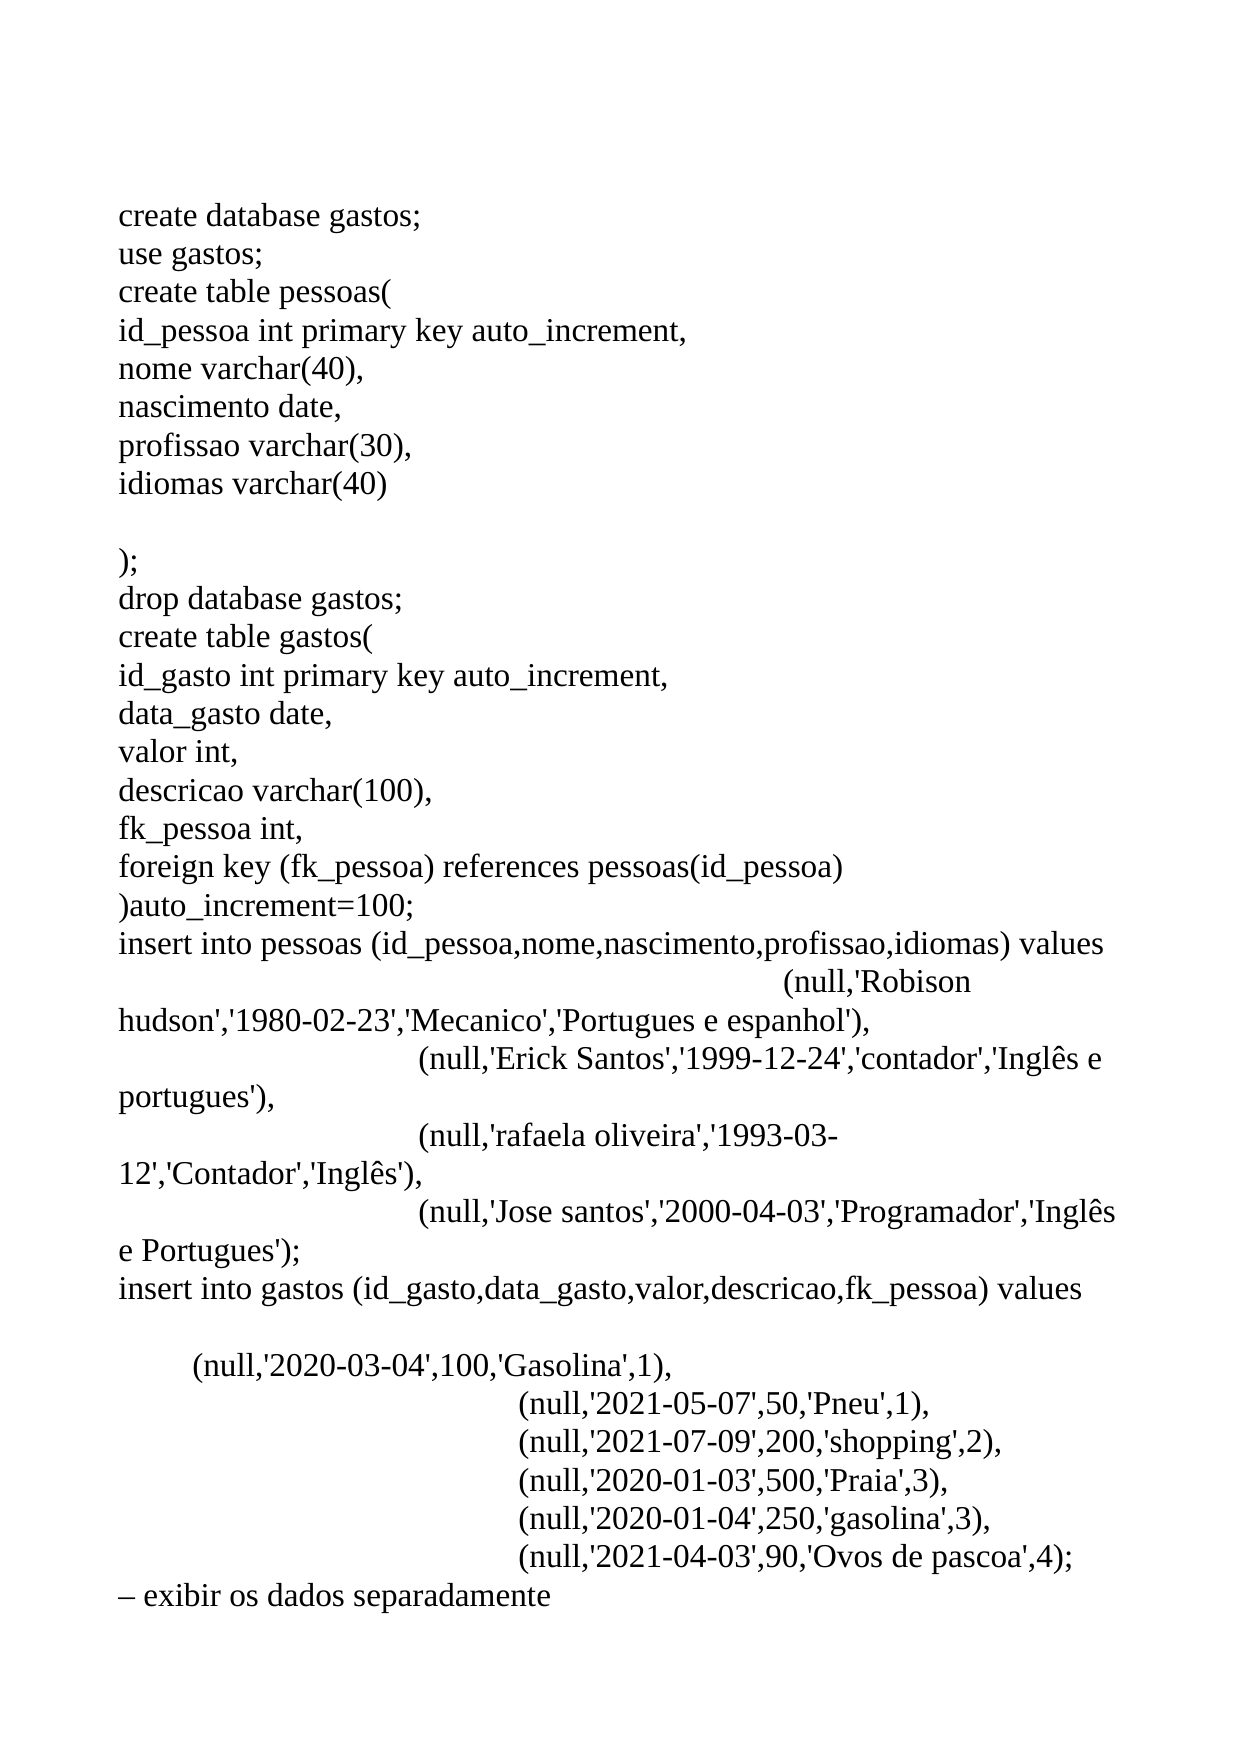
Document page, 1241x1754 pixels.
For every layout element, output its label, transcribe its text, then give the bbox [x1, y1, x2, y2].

text (null,'Jose santos','2000-04-03','Programador','Inglês e Portugues'); [118, 1191, 1122, 1268]
text id_gasto int primary key auto_increment, [118, 655, 1122, 693]
text id_pessoa int primary key auto_increment, [118, 310, 1122, 348]
text profissao varchar(30), [118, 425, 1122, 463]
text create database gastos; [118, 195, 1122, 233]
text fk_pessoa int, [118, 808, 1122, 846]
text (null,'Robison hudson','1980-02-23','Mecanico','Portugues e espanhol'), [118, 961, 1122, 1038]
text insert into pessoas (id_pessoa,nome,nascimento,profissao,idiomas) values [118, 923, 1122, 961]
text (null,'rafaela oliveira','1993-03-12','Contador','Inglês'), [118, 1115, 1122, 1191]
text idiomas varchar(40) [118, 463, 1122, 501]
text valor int, [118, 731, 1122, 770]
text data_gasto date, [118, 693, 1122, 731]
text drop database gastos; [118, 578, 1122, 616]
text (null,'Erick Santos','1999-12-24','contador','Inglês e portugues'), [118, 1038, 1122, 1115]
text descricao varchar(100), [118, 770, 1122, 808]
text nascimento date, [118, 386, 1122, 425]
text foreign key (fk_pessoa) references pessoas(id_pessoa) [118, 846, 1122, 885]
text nome varchar(40), [118, 348, 1122, 386]
text (null,'2021-07-09',200,'shopping',2), [118, 1421, 1122, 1460]
text (null,'2020-03-04',100,'Gasolina',1), [118, 1306, 1122, 1383]
text use gastos; [118, 233, 1122, 271]
text (null,'2021-05-07',50,'Pneu',1), [118, 1383, 1122, 1421]
text – exibir os dados separadamente [118, 1575, 1122, 1613]
text (null,'2020-01-04',250,'gasolina',3), [118, 1498, 1122, 1536]
text ); [118, 540, 1122, 578]
text insert into gastos (id_gasto,data_gasto,valor,descricao,fk_pessoa) values [118, 1268, 1122, 1306]
text create table pessoas( [118, 271, 1122, 310]
text (null,'2021-04-03',90,'Ovos de pascoa',4); [118, 1536, 1122, 1575]
text )auto_increment=100; [118, 885, 1122, 923]
text create table gastos( [118, 616, 1122, 655]
text (null,'2020-01-03',500,'Praia',3), [118, 1460, 1122, 1498]
